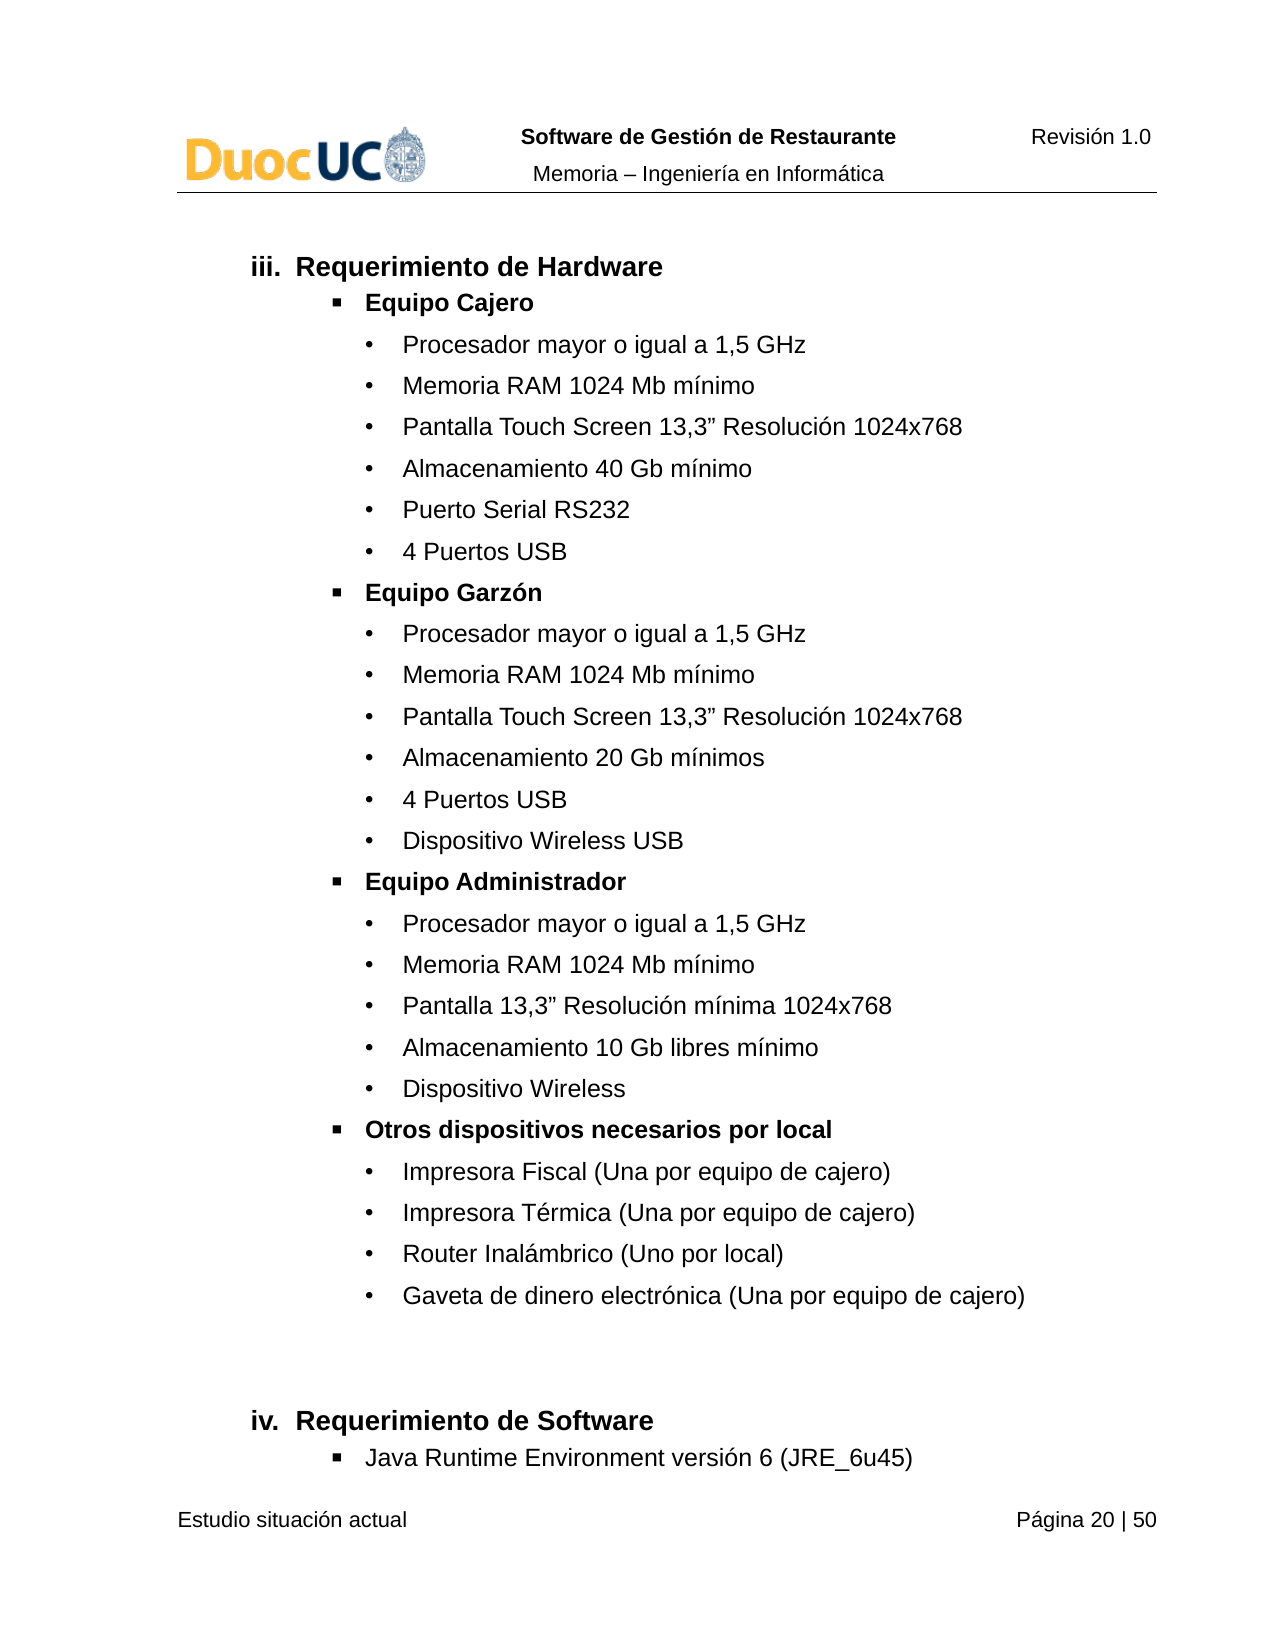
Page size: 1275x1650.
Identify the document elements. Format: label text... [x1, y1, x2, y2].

list Puerto Serial RS232 [365, 495, 1157, 524]
list Almacenamiento 20 Gb mínimos [365, 743, 1157, 772]
list Memoria RAM 1024 Mb mínimo [365, 950, 1157, 979]
list Memoria RAM 1024 Mb mínimo [365, 371, 1157, 400]
list Equipo Administrador [327, 867, 1157, 896]
list Impresora Fiscal (Una por equipo de cajero) [365, 1157, 1157, 1186]
list Impresora Térmica (Una por equipo de cajero) [365, 1198, 1157, 1227]
list Procesador mayor o igual a 1,5 GHz [365, 619, 1157, 648]
list Almacenamiento 10 Gb libres mínimo [365, 1033, 1157, 1062]
list 4 Puertos USB [365, 536, 1157, 565]
list Equipo Cajero [327, 288, 1157, 317]
list Dispositivo Wireless [365, 1074, 1157, 1103]
list Almacenamiento 40 Gb mínimo [365, 454, 1157, 483]
list Equipo Garzón [327, 578, 1157, 607]
list Gaveta de dinero electrónica (Una por equipo de cajero) [365, 1281, 1157, 1310]
list Procesador mayor o igual a 1,5 GHz [365, 330, 1157, 358]
list 4 Puertos USB [365, 784, 1157, 813]
list Memoria RAM 1024 Mb mínimo [365, 661, 1157, 689]
subtitle Requerimiento de Software [250, 1405, 1157, 1437]
list Pantalla Touch Screen 13,3” Resolución 1024x768 [365, 412, 1157, 441]
list Procesador mayor o igual a 1,5 GHz [365, 909, 1157, 937]
list Java Runtime Environment versión 6 (JRE_6u45) [327, 1442, 1157, 1471]
list Pantalla 13,3” Resolución mínima 1024x768 [365, 991, 1157, 1020]
list Router Inalámbrico (Uno por local) [365, 1239, 1157, 1268]
list Otros dispositivos necesarios por local [327, 1115, 1157, 1144]
list Pantalla Touch Screen 13,3” Resolución 1024x768 [365, 702, 1157, 731]
picture [182, 123, 426, 187]
list Dispositivo Wireless USB [365, 826, 1157, 855]
subtitle Requerimiento de Hardware [250, 251, 1157, 282]
